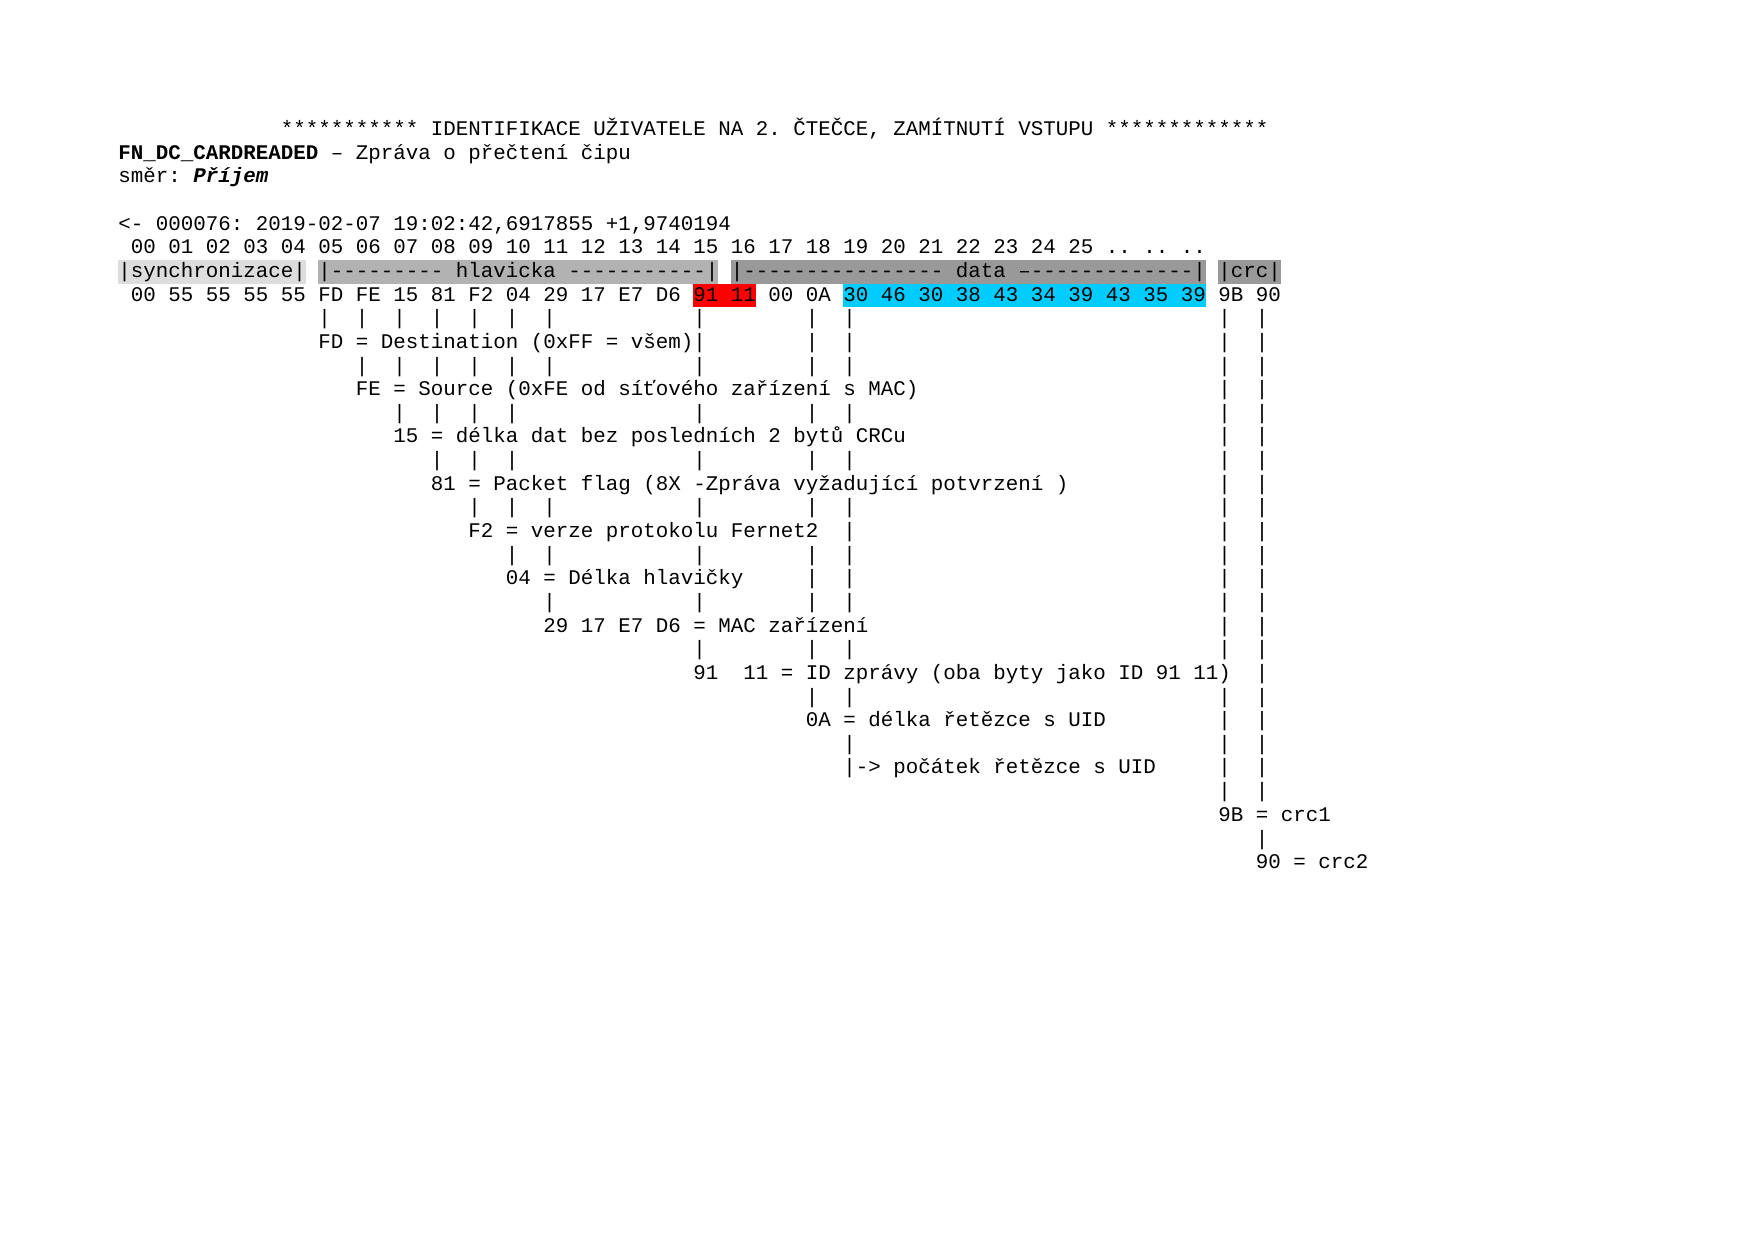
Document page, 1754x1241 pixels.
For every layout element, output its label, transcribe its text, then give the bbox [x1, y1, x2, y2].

text |synchronizace| |--------- hlavicka -----------| |---------------- data –-------------| |crc| [118, 260, 1636, 284]
text | | | | [118, 686, 1636, 709]
text *********** IDENTIFIKACE UŽIVATELE NA 2. ČTEČCE, ZAMÍTNUTÍ VSTUPU ************* [118, 118, 1636, 142]
text | | | | | | [118, 591, 1636, 615]
text | | | [118, 733, 1636, 757]
text 04 = Délka hlavičky | | | | [118, 567, 1636, 591]
text směr: Příjem [118, 165, 1636, 189]
text 81 = Packet flag (8X -Zpráva vyžadující potvrzení ) | | [118, 473, 1636, 496]
text | | | | | | | | | | | | [118, 307, 1636, 331]
text 15 = délka dat bez posledních 2 bytů CRCu | | [118, 426, 1636, 449]
text | [118, 827, 1636, 851]
text 0A = délka řetězce s UID | | [118, 709, 1636, 733]
text | | | | | [118, 638, 1636, 662]
text FD = Destination (0xFF = všem)| | | | | [118, 331, 1636, 354]
text | | | | | | | [118, 544, 1636, 567]
text 29 17 E7 D6 = MAC zařízení | | [118, 615, 1636, 638]
text |-> počátek řetězce s UID | | [118, 757, 1636, 780]
text | | | | | | | | [118, 496, 1636, 520]
text 00 01 02 03 04 05 06 07 08 09 10 11 12 13 14 15 16 17 18 19 20 21 22 23 24 25 .. .. .. [118, 236, 1636, 260]
text 91 11 = ID zprávy (oba byty jako ID 91 11) | [118, 662, 1636, 686]
text | | | | | | | | | | | [118, 354, 1636, 378]
text FE = Source (0xFE od síťového zařízení s MAC) | | [118, 378, 1636, 402]
text <- 000076: 2019-02-07 19:02:42,6917855 +1,9740194 [118, 213, 1636, 236]
text 9B = crc1 [118, 804, 1636, 827]
text | | | | | | | | [118, 449, 1636, 473]
text | | [118, 780, 1636, 804]
text FN_DC_CARDREADED – Zpráva o přečtení čipu [118, 142, 1636, 165]
text 00 55 55 55 55 FD FE 15 81 F2 04 29 17 E7 D6 91 11 00 0A 30 46 30 38 43 34 39 43 35 39 9B 90 [118, 284, 1636, 307]
text F2 = verze protokolu Fernet2 | | | [118, 520, 1636, 544]
text | | | | | | | | | [118, 402, 1636, 426]
text 90 = crc2 [118, 851, 1636, 875]
